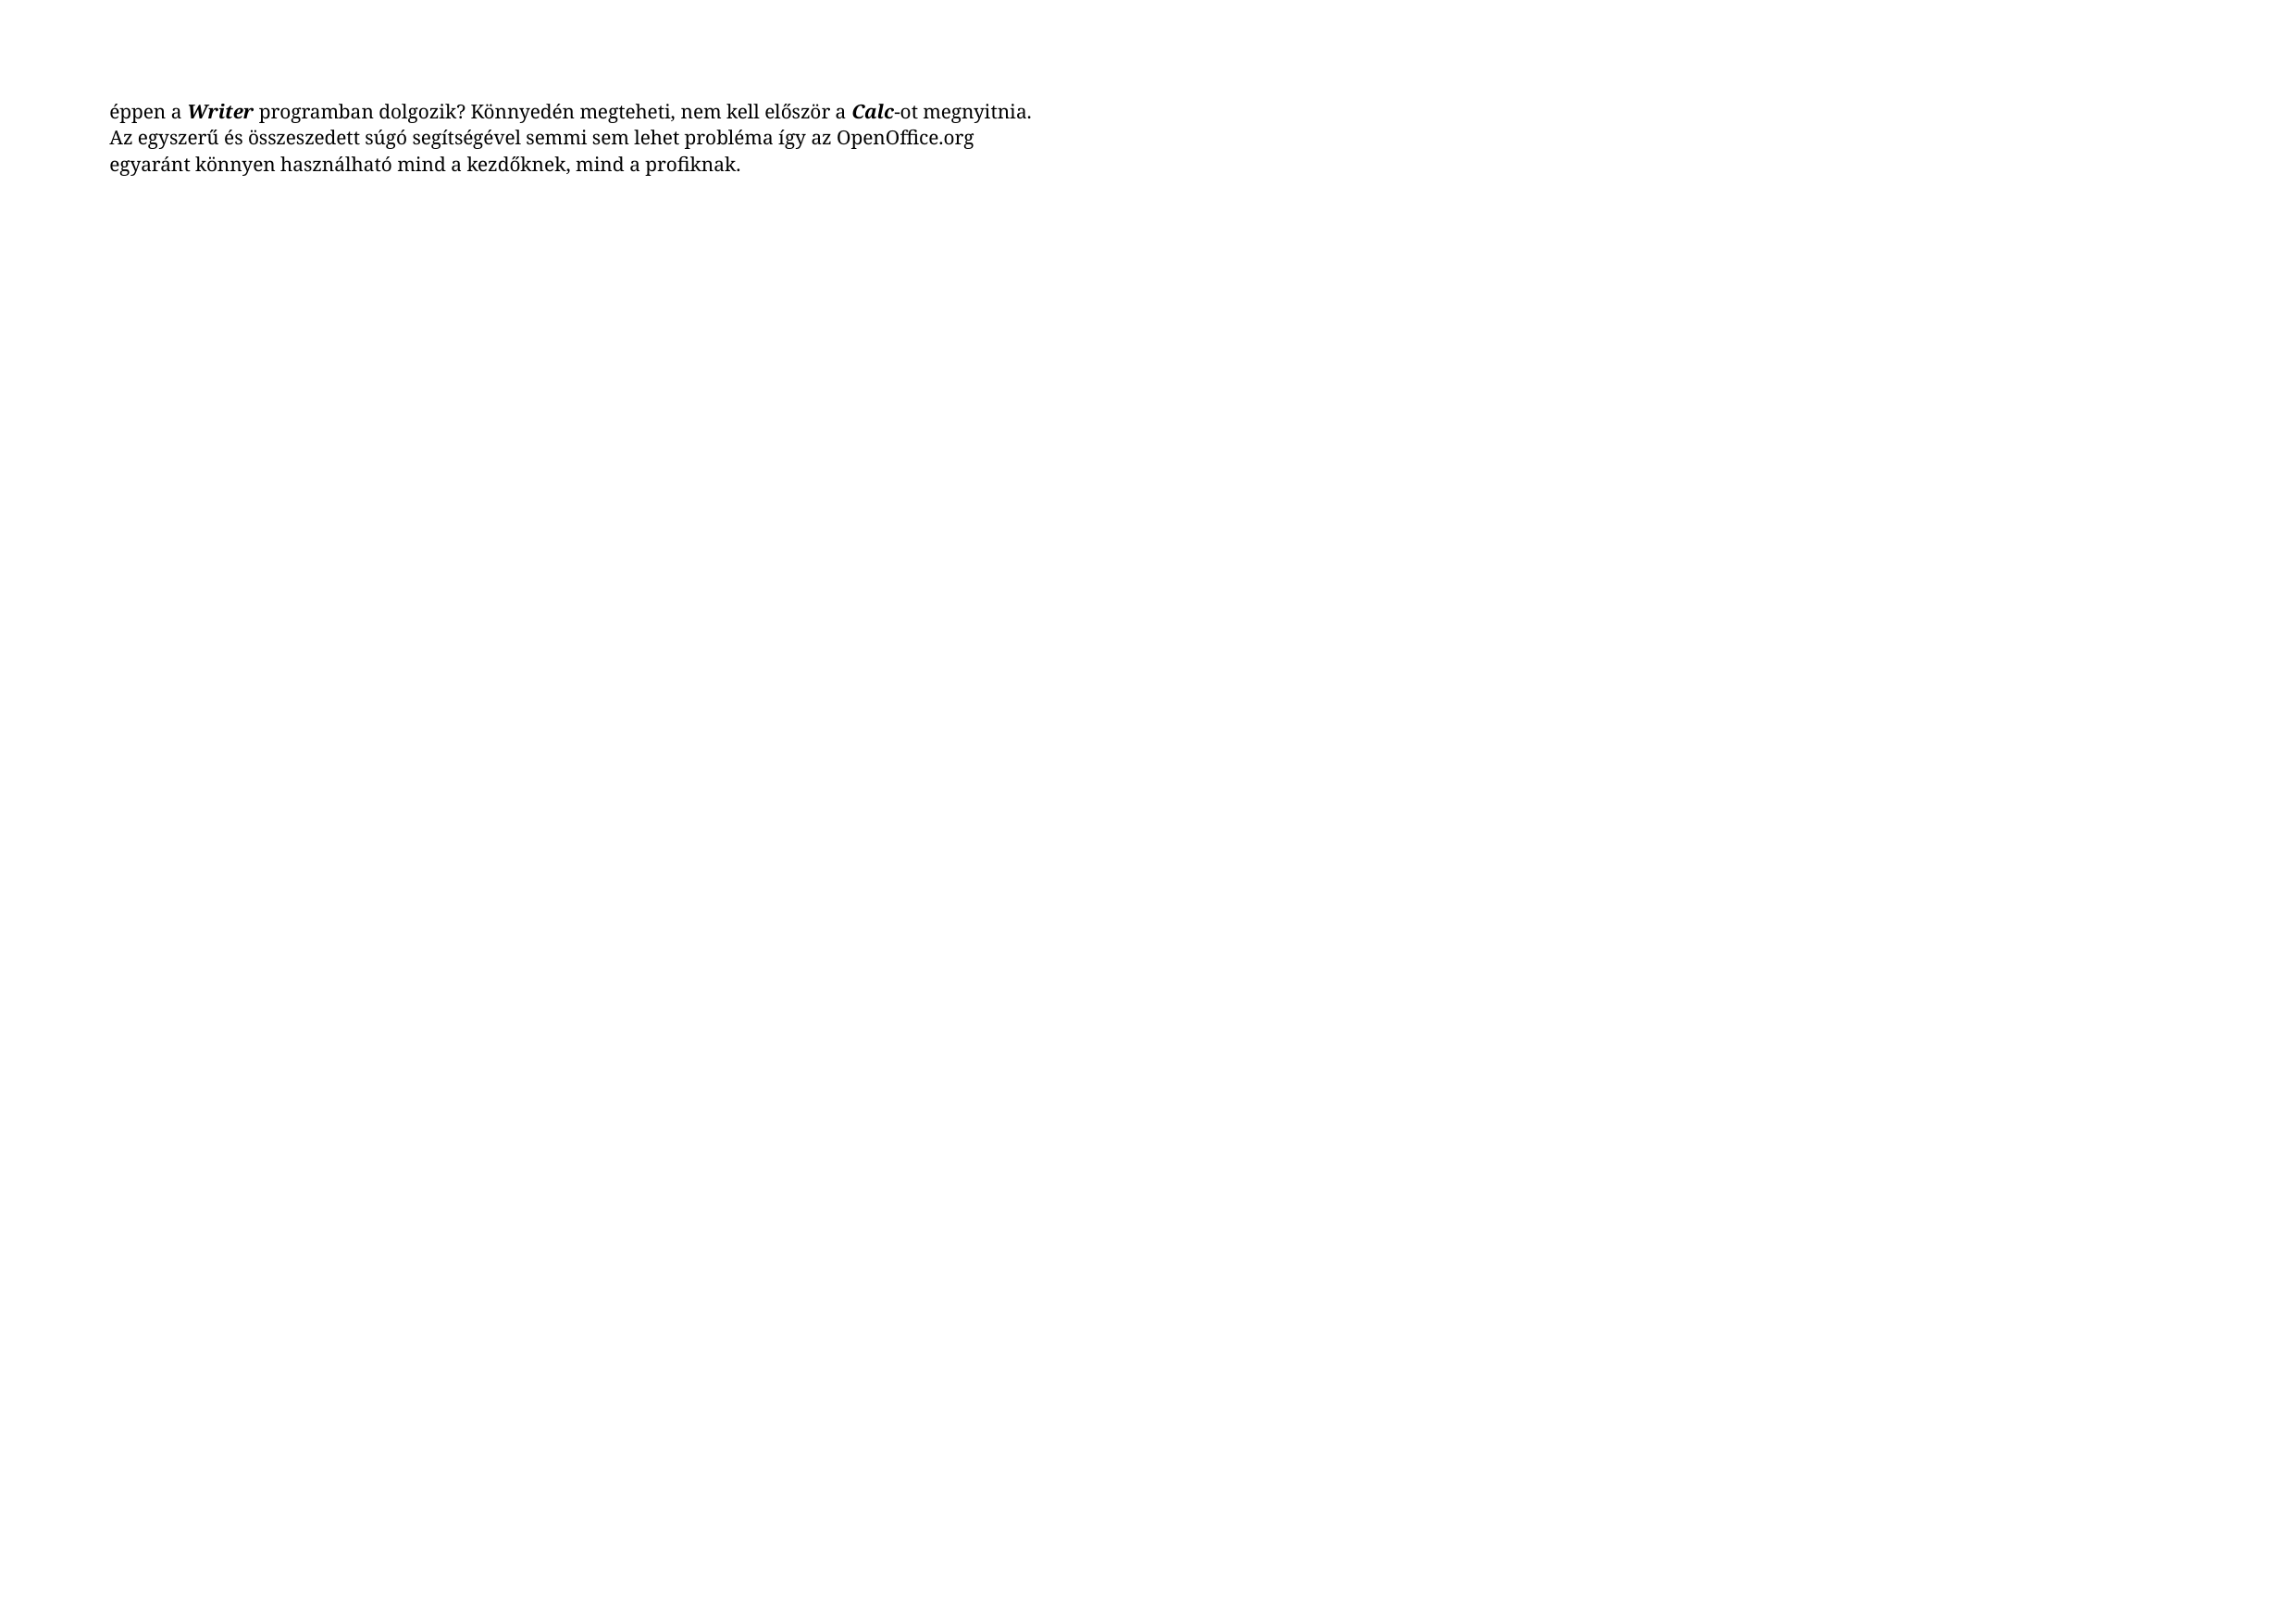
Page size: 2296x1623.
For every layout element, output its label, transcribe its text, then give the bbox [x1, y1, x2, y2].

text éppen a Writer programban dolgozik? Könnyedén megteheti, nem kell először a Calc-ot megnyitnia. Az egyszerű és összeszedett súgó segítségével semmi sem lehet probléma így az OpenOffice.org egyaránt könnyen használható mind a kezdőknek, mind a profiknak. [109, 98, 1038, 177]
